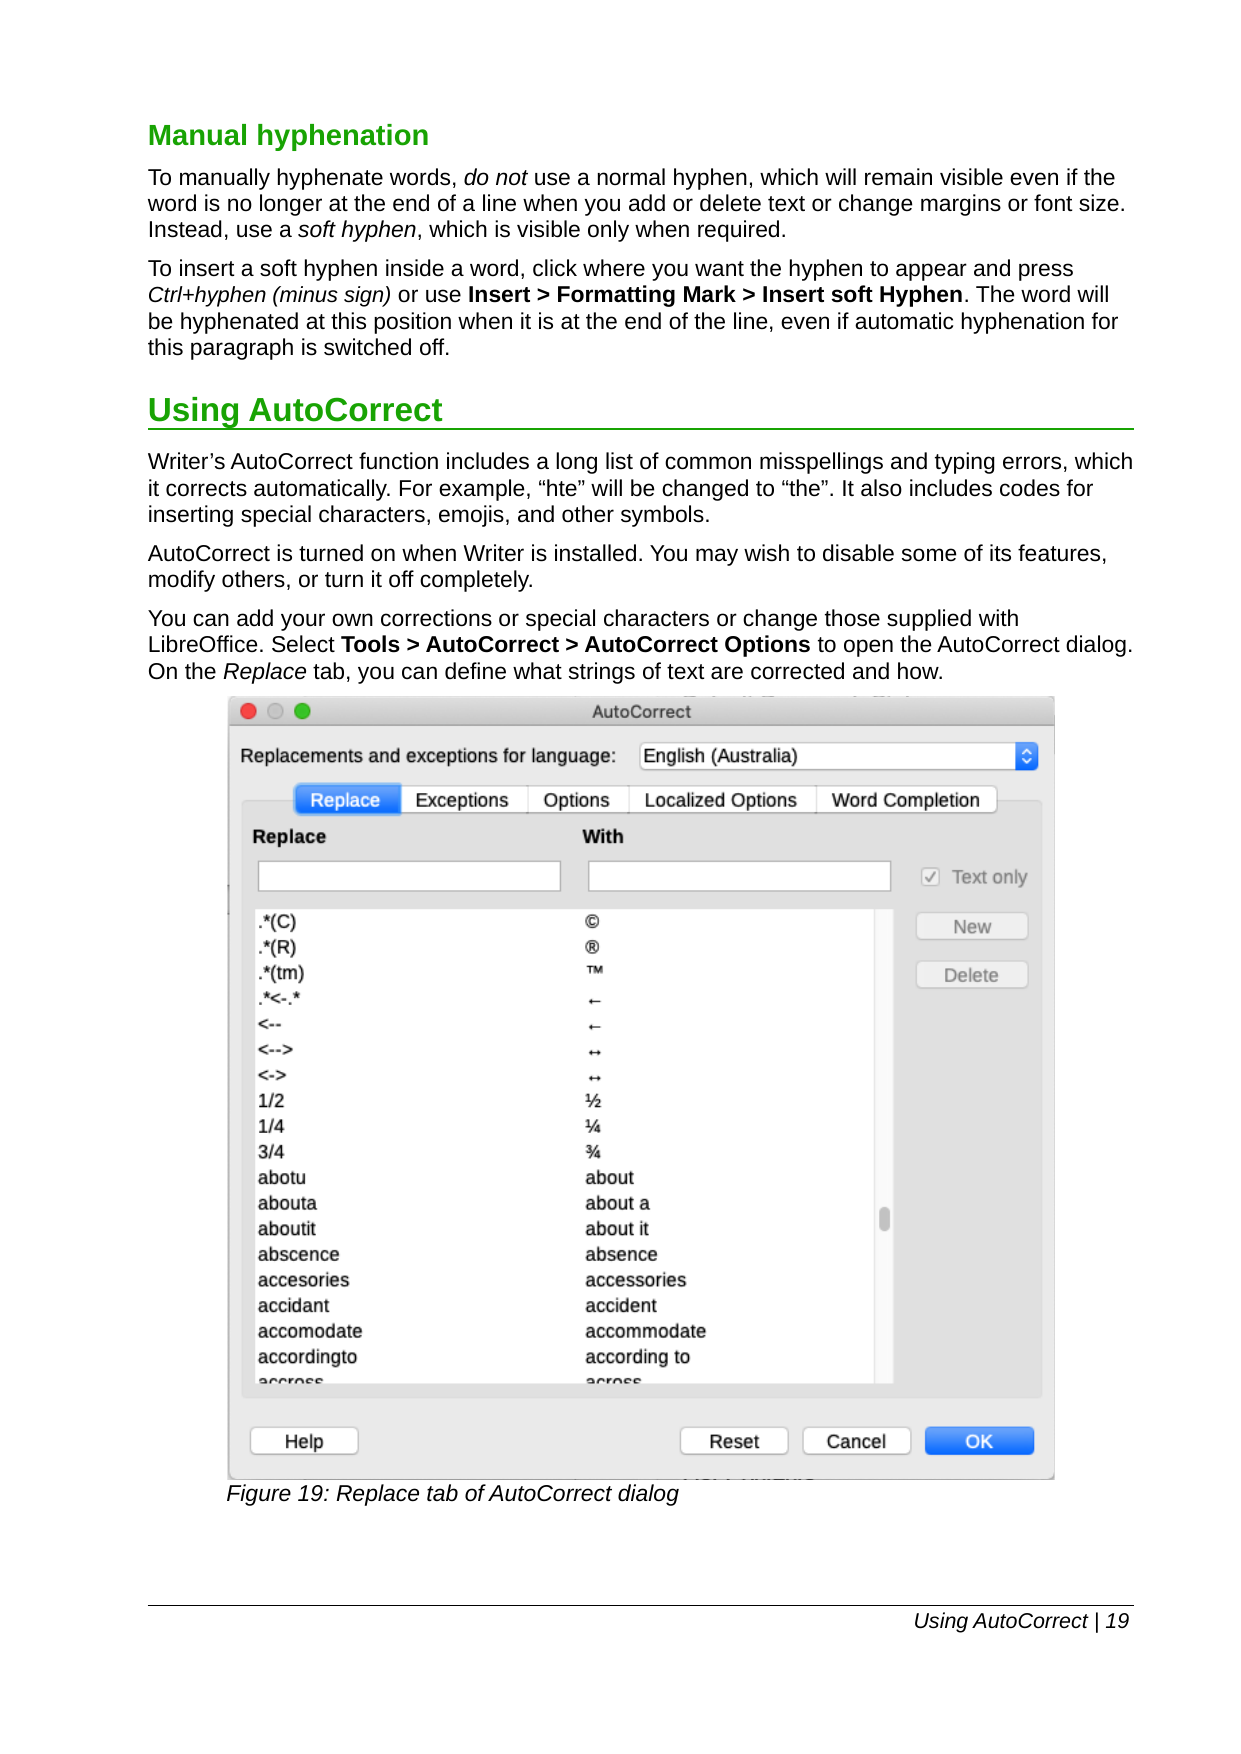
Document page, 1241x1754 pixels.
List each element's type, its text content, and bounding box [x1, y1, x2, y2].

text To insert a soft hyphen inside a word, click where you want the hyphen to appear and press Ctrl+hyphen (minus sign) or use Insert > Formatting Mark > Insert soft Hyphen. The word will be hyphenated at this position when it is at the end of the line, even if automatic hyphenation for this paragraph is switched off. [148, 255, 1134, 360]
text Writer’s AutoCorrect function includes a long list of common misspellings and typing errors, which it corrects automatically. For example, “hte” will be changed to “the”. It also includes codes for inserting special characters, emojis, and other symbols. [148, 448, 1134, 527]
text You can add your own corrections or special characters or change those supplied with LibreOffice. Select Tools > AutoCorrect > AutoCorrect Options to open the AutoCorrect dialog. On the Replace tab, you can define what strings of text are corrected and how. [148, 605, 1134, 684]
subtitle Using AutoCorrect [148, 390, 1134, 428]
subtitle Manual hyphenation [148, 118, 1134, 152]
text Figure 19: Replace tab of AutoCorrect dialog [226, 696, 1056, 1506]
picture [227, 696, 1055, 1480]
text AutoCorrect is turned on when Writer is installed. You may wish to disable some of its features, modify others, or turn it off completely. [148, 540, 1134, 592]
text To manually hyphenate words, do not use a normal hyphen, which will remain visible even if the word is no longer at the end of a line when you add or delete text or change margins or font size. Instead, use a soft hyphen, which is visible only when required. [148, 163, 1134, 242]
